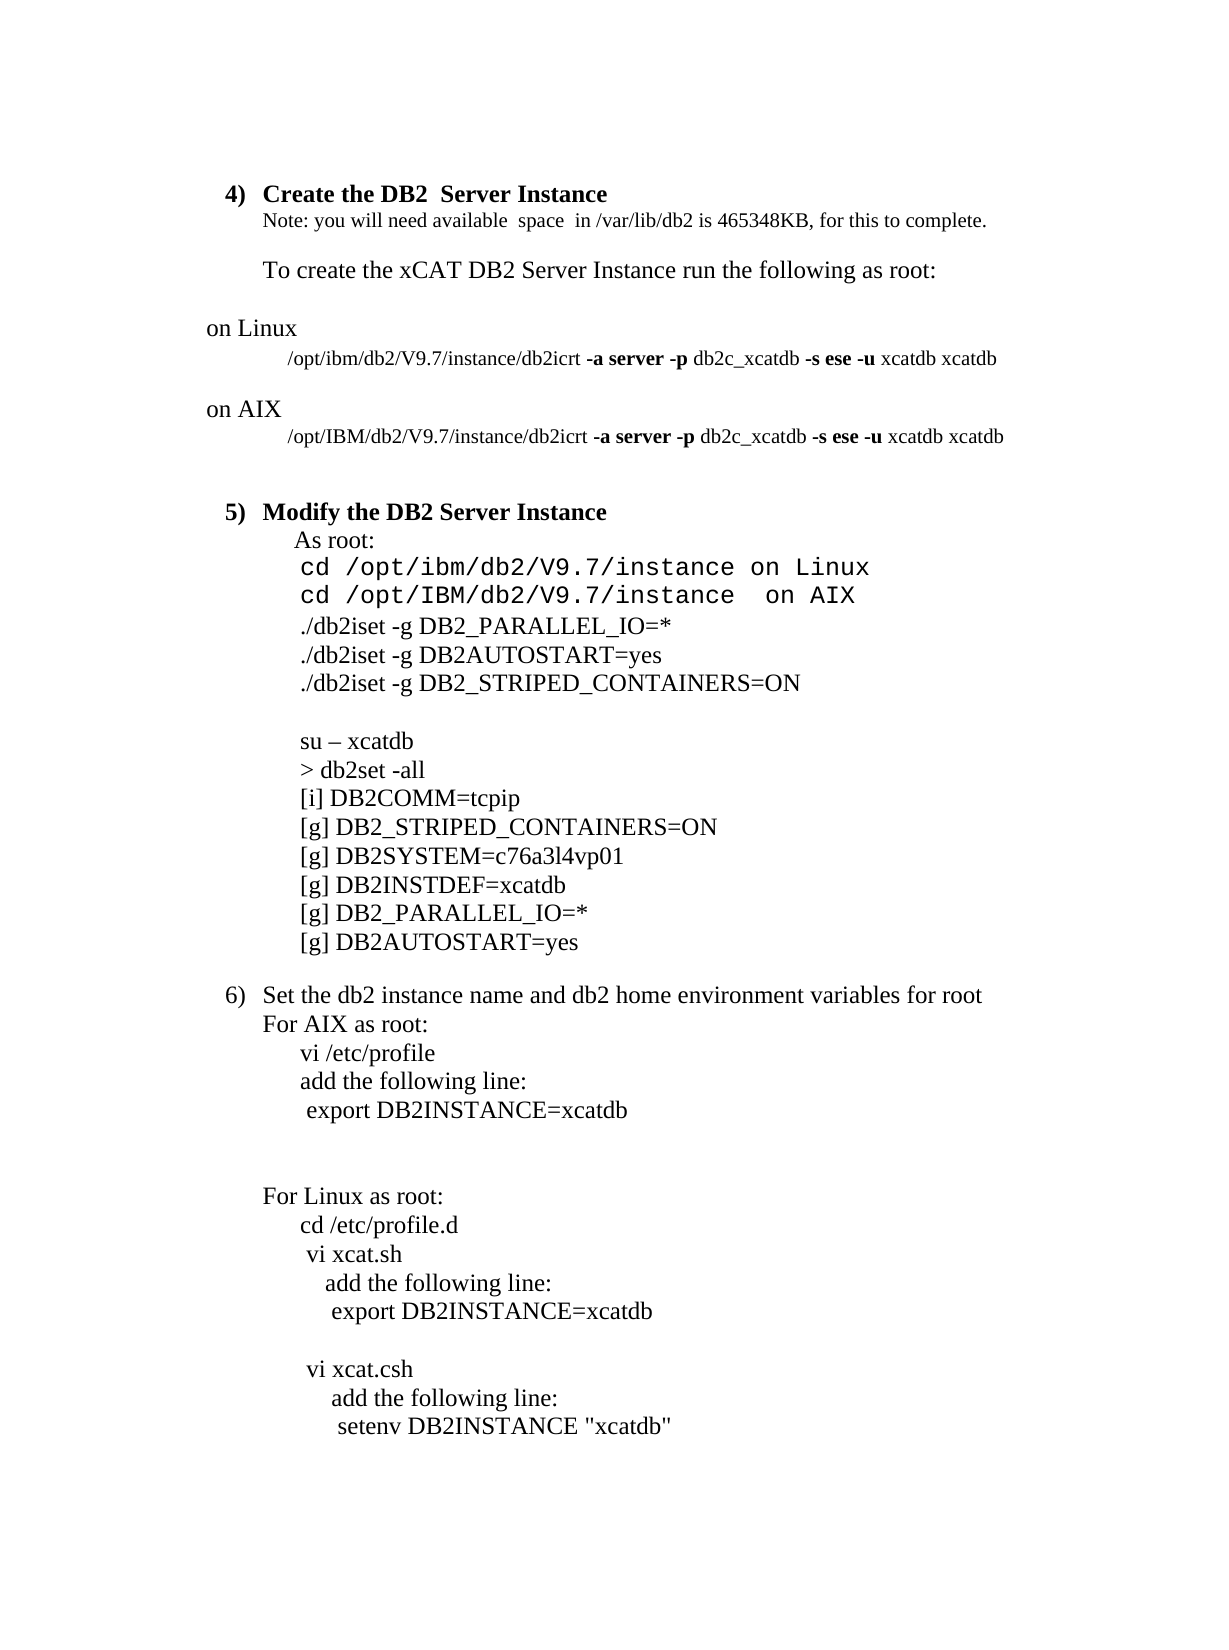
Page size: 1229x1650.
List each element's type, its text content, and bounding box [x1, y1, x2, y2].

text ./db2iset -g DB2_PARALLEL_IO=* [300, 611, 1041, 640]
list vi xcat.sh [225, 1239, 1041, 1268]
list Note: you will need available space in /var/lib/db2 is 465348KB, for this to complete. [225, 207, 1041, 232]
text [g] DB2AUTOSTART=yes [300, 927, 1041, 956]
list Set the db2 instance name and db2 home environment variables for root [225, 980, 1041, 1009]
list Create the DB2 Server Instance [225, 179, 1041, 207]
text [g] DB2INSTDEF=xcatdb [300, 870, 1041, 898]
list export DB2INSTANCE=xcatdb [225, 1296, 1041, 1325]
text To create the xCAT DB2 Server Instance run the following as root: [262, 256, 1041, 284]
list As root: [225, 526, 1041, 554]
text [g] DB2SYSTEM=c76a3l4vp01 [300, 841, 1041, 870]
text cd /opt/IBM/db2/V9.7/instance on AIX [300, 583, 1041, 611]
text su – xcatdb [300, 726, 1041, 755]
text export DB2INSTANCE=xcatdb [187, 1095, 1041, 1124]
text on AIX [187, 371, 1041, 424]
text cd /opt/ibm/db2/V9.7/instance on Linux [300, 554, 1041, 583]
text ./db2iset -g DB2AUTOSTART=yes [300, 640, 1041, 668]
list cd /etc/profile.d [225, 1210, 1041, 1239]
text [i] DB2COMM=tcpip [300, 783, 1041, 812]
text [g] DB2_PARALLEL_IO=* [300, 898, 1041, 927]
list add the following line: [225, 1268, 1041, 1296]
text add the following line: [225, 1383, 1041, 1411]
list Modify the DB2 Server Instance [225, 497, 1041, 526]
text on Linux [187, 313, 1041, 342]
text add the following line: [187, 1066, 1041, 1095]
text setenv DB2INSTANCE "xcatdb" [225, 1411, 1041, 1440]
text /opt/IBM/db2/V9.7/instance/db2icrt -a server -p db2c_xcatdb -s ese -u xcatdb xcatdb [262, 424, 1041, 497]
text > db2set -all [300, 755, 1041, 783]
list For Linux as root: [225, 1181, 1041, 1210]
text ./db2iset -g DB2_STRIPED_CONTAINERS=ON [300, 668, 1041, 697]
list vi /etc/profile [225, 1038, 1041, 1066]
text [g] DB2_STRIPED_CONTAINERS=ON [300, 812, 1041, 841]
list For AIX as root: [225, 1009, 1041, 1038]
text /opt/ibm/db2/V9.7/instance/db2icrt -a server -p db2c_xcatdb -s ese -u xcatdb xcatdb [262, 342, 1041, 371]
text vi xcat.csh [225, 1354, 1041, 1383]
